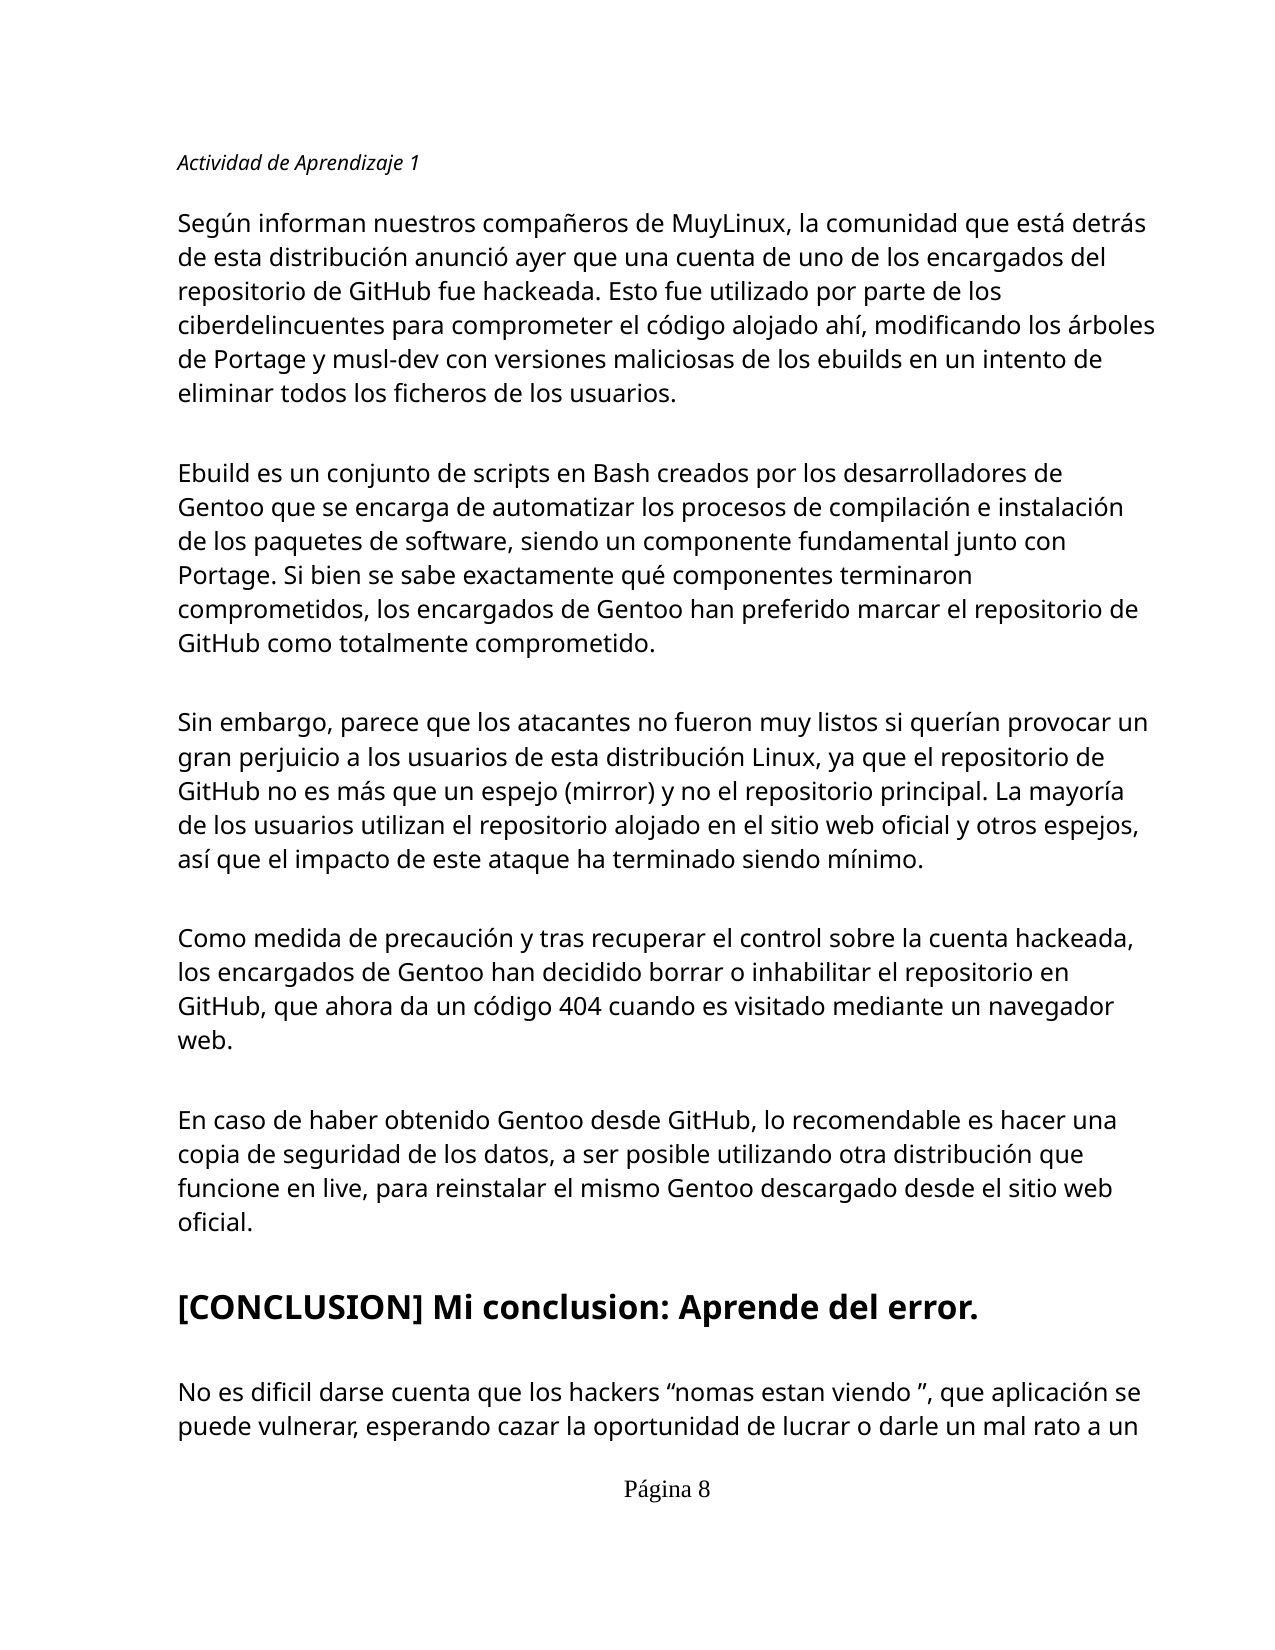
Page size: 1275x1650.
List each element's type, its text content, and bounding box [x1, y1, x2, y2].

text En caso de haber obtenido Gentoo desde GitHub, lo recomendable es hacer una copia de seguridad de los datos, a ser posible utilizando otra distribución que funcione en live, para reinstalar el mismo Gentoo descargado desde el sitio web oficial. [177, 1102, 1157, 1239]
text No es dificil darse cuenta que los hackers “nomas estan viendo ”, que aplicación se puede vulnerar, esperando cazar la oportunidad de lucrar o darle un mal rato a un [177, 1375, 1157, 1443]
text Sin embargo, parece que los atacantes no fueron muy listos si querían provocar un gran perjuicio a los usuarios de esta distribución Linux, ya que el repositorio de GitHub no es más que un espejo (mirror) y no el repositorio principal. La mayoría de los usuarios utilizan el repositorio alojado en el sitio web oficial y otros espejos, así que el impacto de este ataque ha terminado siendo mínimo. [177, 705, 1157, 875]
text Como medida de precaución y tras recuperar el control sobre la cuenta hackeada, los encargados de Gentoo han decidido borrar o inhabilitar el repositorio en GitHub, que ahora da un código 404 cuando es visitado mediante un navegador web. [177, 921, 1157, 1057]
text Según informan nuestros compañeros de MuyLinux, la comunidad que está detrás de esta distribución anunció ayer que una cuenta de uno de los encargados del repositorio de GitHub fue hackeada. Esto fue utilizado por parte de los ciberdelincuentes para comprometer el código alojado ahí, modificando los árboles de Portage y musl-dev con versiones maliciosas de los ebuilds en un intento de eliminar todos los ficheros de los usuarios. [177, 206, 1157, 410]
text [CONCLUSION] Mi conclusion: Aprende del error. [177, 1284, 1157, 1329]
text Ebuild es un conjunto de scripts en Bash creados por los desarrolladores de Gentoo que se encarga de automatizar los procesos de compilación e instalación de los paquetes de software, siendo un componente fundamental junto con Portage. Si bien se sabe exactamente qué componentes terminaron comprometidos, los encargados de Gentoo han preferido marcar el repositorio de GitHub como totalmente comprometido. [177, 455, 1157, 660]
